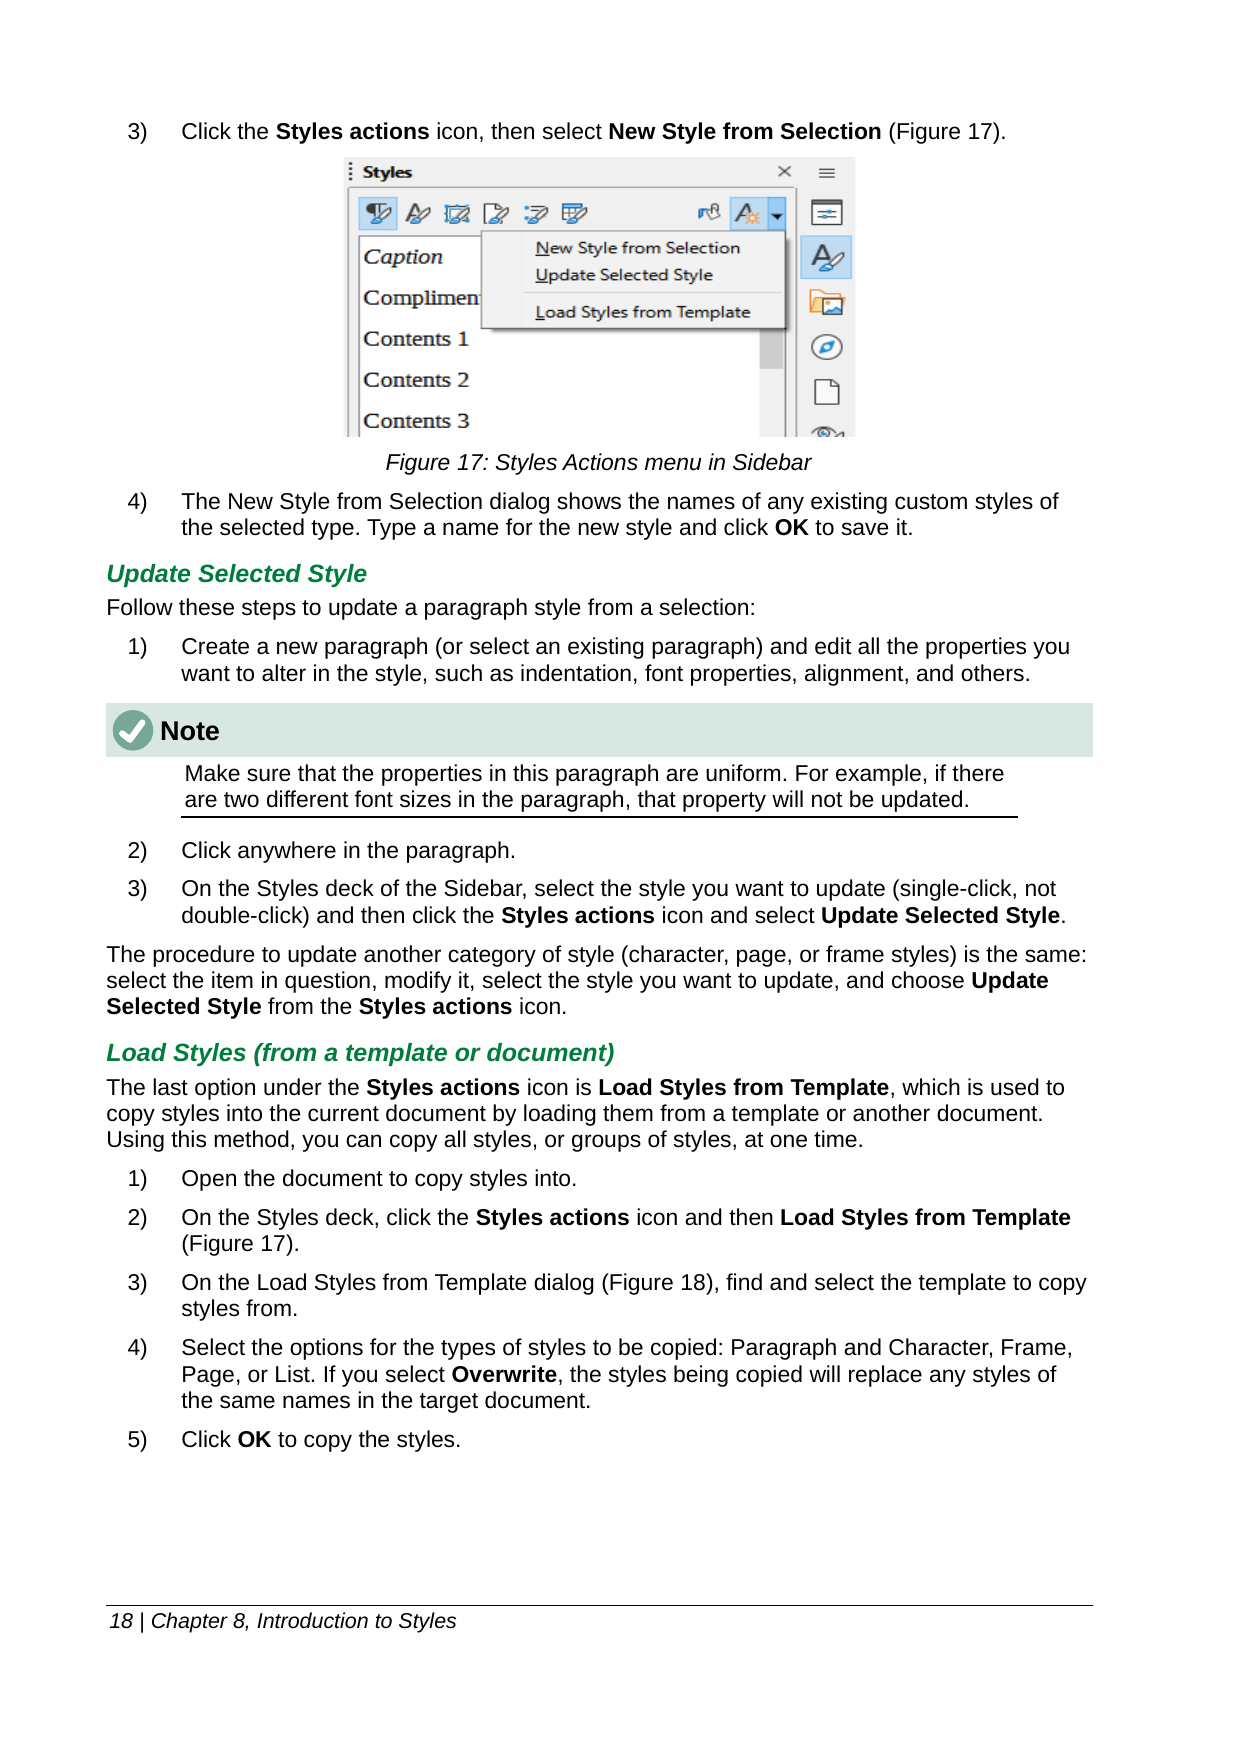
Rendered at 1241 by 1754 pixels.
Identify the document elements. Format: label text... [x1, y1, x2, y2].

list On the Styles deck of the Sidebar, select the style you want to update (single-click, not double-click) and then click the Styles actions icon and select Update Selected Style. [148, 875, 1093, 928]
list Open the document to copy styles into. [148, 1165, 1093, 1191]
list On the Load Styles from Template dialog (Figure 18), find and select the template to copy styles from. [148, 1269, 1093, 1322]
subtitle Load Styles (from a template or document) [106, 1038, 1093, 1067]
list Select the options for the types of styles to be copied: Paragraph and Character, Frame, Page, or List. If you select Overwrite, the styles being copied will replace any styles of the same names in the target document. [148, 1334, 1093, 1413]
text Figure 17: Styles Actions menu in Sidebar [343, 449, 855, 475]
list Create a new paragraph (or select an existing paragraph) and edit all the properties you want to alter in the style, such as indentation, font properties, alignment, and others. [148, 633, 1093, 686]
text The procedure to update another category of style (character, page, or frame styles) is the same: select the item in question, modify it, select the style you want to update, and choose Update Selected Style from the Styles actions icon. [106, 941, 1093, 1020]
list The last option under the Styles actions icon is Load Styles from Template, which is used to copy styles into the current document by loading them from a template or another document. Using this method, you can copy all styles, or groups of styles, at one time. [106, 1073, 1093, 1152]
list Click OK to copy the styles. [148, 1426, 1093, 1452]
text Make sure that the properties in this paragraph are uniform. For example, if there are two different font sizes in the paragraph, that property will not be updated. [181, 757, 1018, 816]
list On the Styles deck, click the Styles actions icon and then Load Styles from Template (Figure 17). [148, 1204, 1093, 1257]
list Click anywhere in the paragraph. [148, 837, 1093, 863]
subtitle Update Selected Style [106, 559, 1093, 588]
list Follow these steps to update a paragraph style from a selection: [106, 594, 1093, 621]
picture [343, 157, 856, 437]
list The New Style from Selection dialog shows the names of any existing custom styles of the selected type. Type a name for the new style and click OK to save it. [148, 488, 1093, 541]
list Click the Styles actions icon, then select New Style from Selection (Figure 17). [148, 118, 1093, 144]
subtitle Note [106, 703, 1093, 757]
